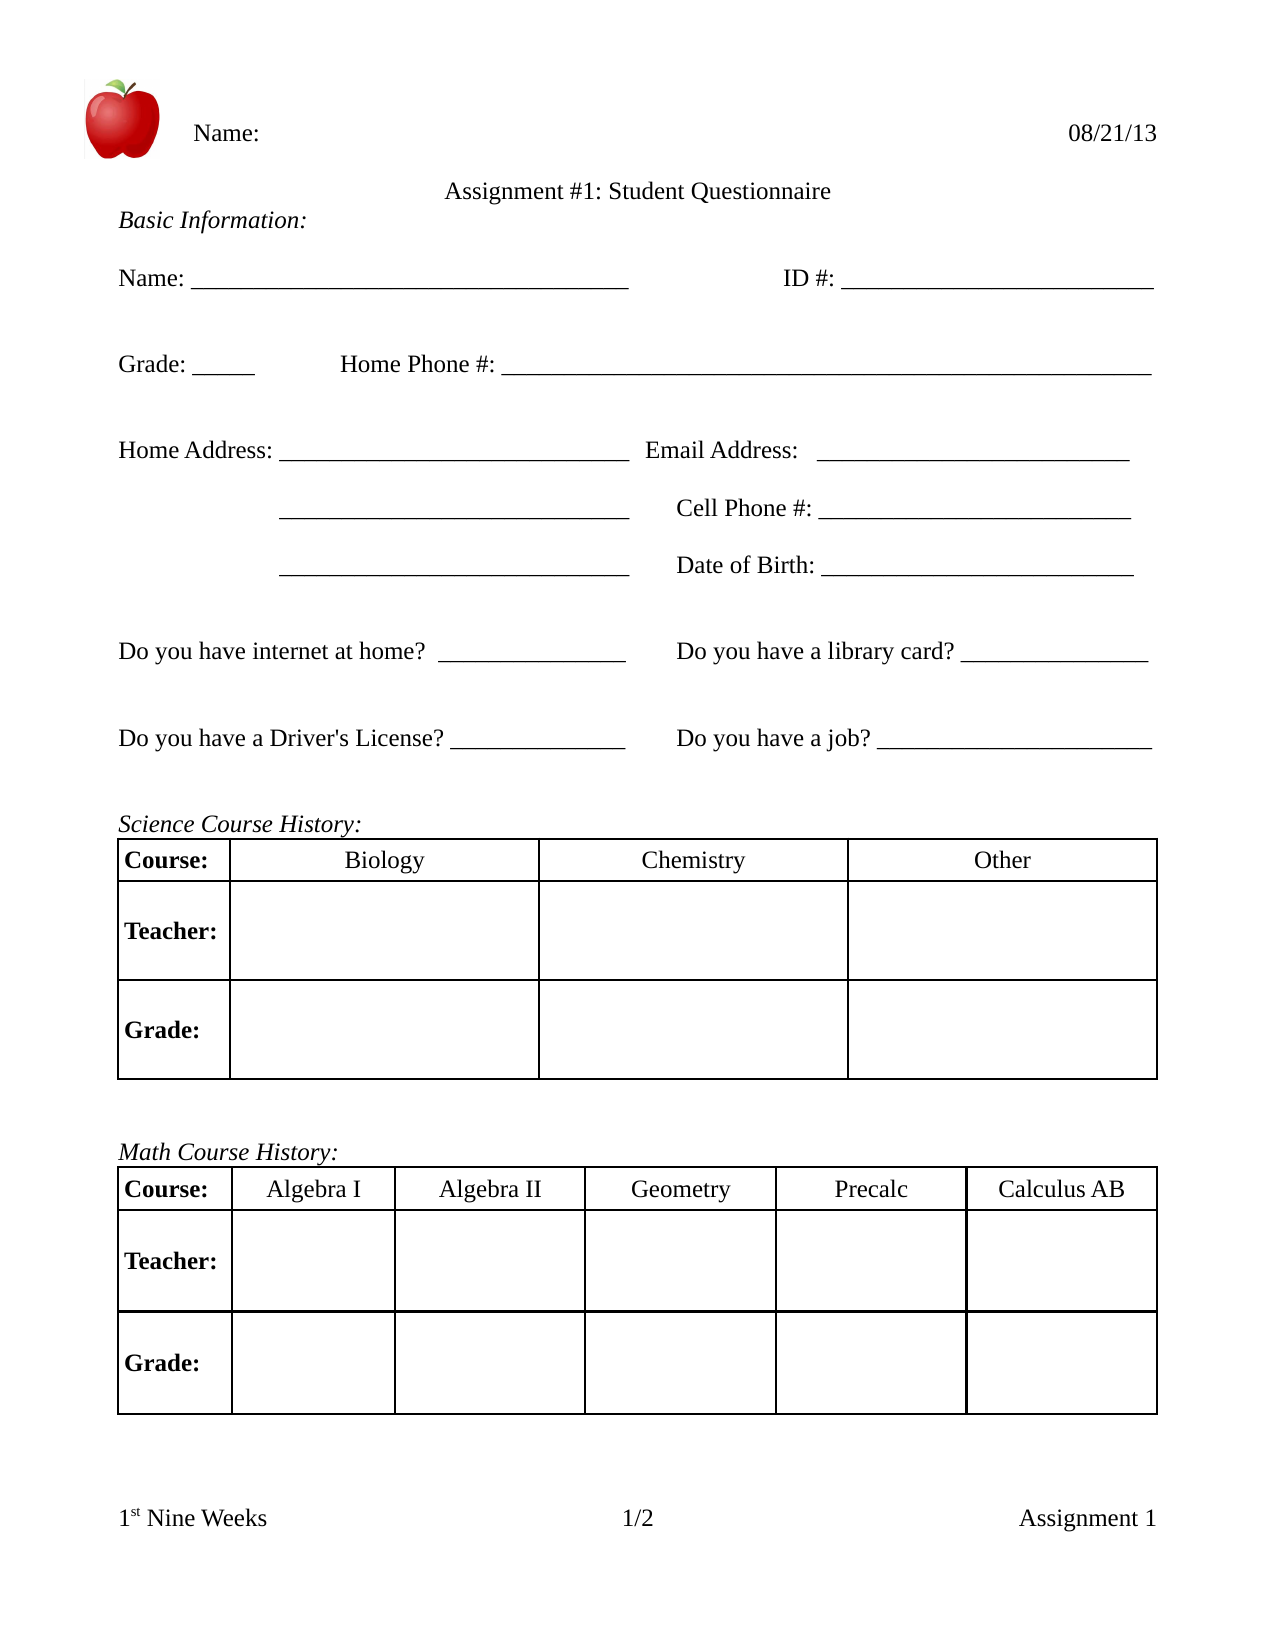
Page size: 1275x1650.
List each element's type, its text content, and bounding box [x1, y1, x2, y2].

text Do you have a job? ______________________ [645, 723, 1157, 751]
table_header Chemistry [540, 840, 847, 880]
table_header Other [849, 840, 1156, 880]
table_cell Teacher: [119, 1211, 231, 1310]
table_cell [777, 1211, 965, 1310]
table_cell Grade: [119, 981, 229, 1078]
table_header Course: [119, 1168, 231, 1208]
table_cell [849, 882, 1156, 979]
picture [84, 79, 160, 159]
table_cell [849, 981, 1156, 1078]
table_cell [540, 882, 847, 979]
text Assignment #1: Student Questionnaire [118, 176, 1157, 205]
table_cell [968, 1313, 1156, 1412]
table_cell [586, 1313, 775, 1412]
text ____________________________ [118, 493, 630, 521]
table_header Geometry [586, 1168, 775, 1208]
text Do you have a library card? _______________ [645, 636, 1157, 665]
text ____________________________ [118, 550, 630, 579]
table_header Algebra I [233, 1168, 394, 1208]
table_header Course: [119, 840, 229, 880]
table_cell [586, 1211, 775, 1310]
table_cell [233, 1211, 394, 1310]
table_cell [231, 981, 538, 1078]
table_cell [231, 882, 538, 979]
table_cell [233, 1313, 394, 1412]
text Name: ___________________________________ ID #: _________________________ [118, 263, 1157, 291]
table_header Calculus AB [968, 1168, 1156, 1208]
table_cell [396, 1211, 584, 1310]
text Cell Phone #: _________________________ [645, 493, 1157, 521]
text Do you have internet at home? _______________ [118, 636, 630, 665]
table_header Biology [231, 840, 538, 880]
table_cell [777, 1313, 965, 1412]
text Science Course History: [118, 809, 1157, 838]
text Basic Information: [118, 205, 1157, 234]
table_cell [540, 981, 847, 1078]
table_cell Teacher: [119, 882, 229, 979]
table_header Precalc [777, 1168, 965, 1208]
table_cell [396, 1313, 584, 1412]
text Math Course History: [118, 1137, 1157, 1166]
text Do you have a Driver's License? ______________ [118, 723, 630, 751]
table_cell [968, 1211, 1156, 1310]
table_header Algebra II [396, 1168, 584, 1208]
text Date of Birth: _________________________ [645, 550, 1157, 579]
table_cell Grade: [119, 1313, 231, 1412]
text Email Address: _________________________ [645, 435, 1157, 464]
text Grade: _____ Home Phone #: ____________________________________________________ [118, 349, 1157, 378]
text Home Address: ____________________________ [118, 435, 630, 464]
